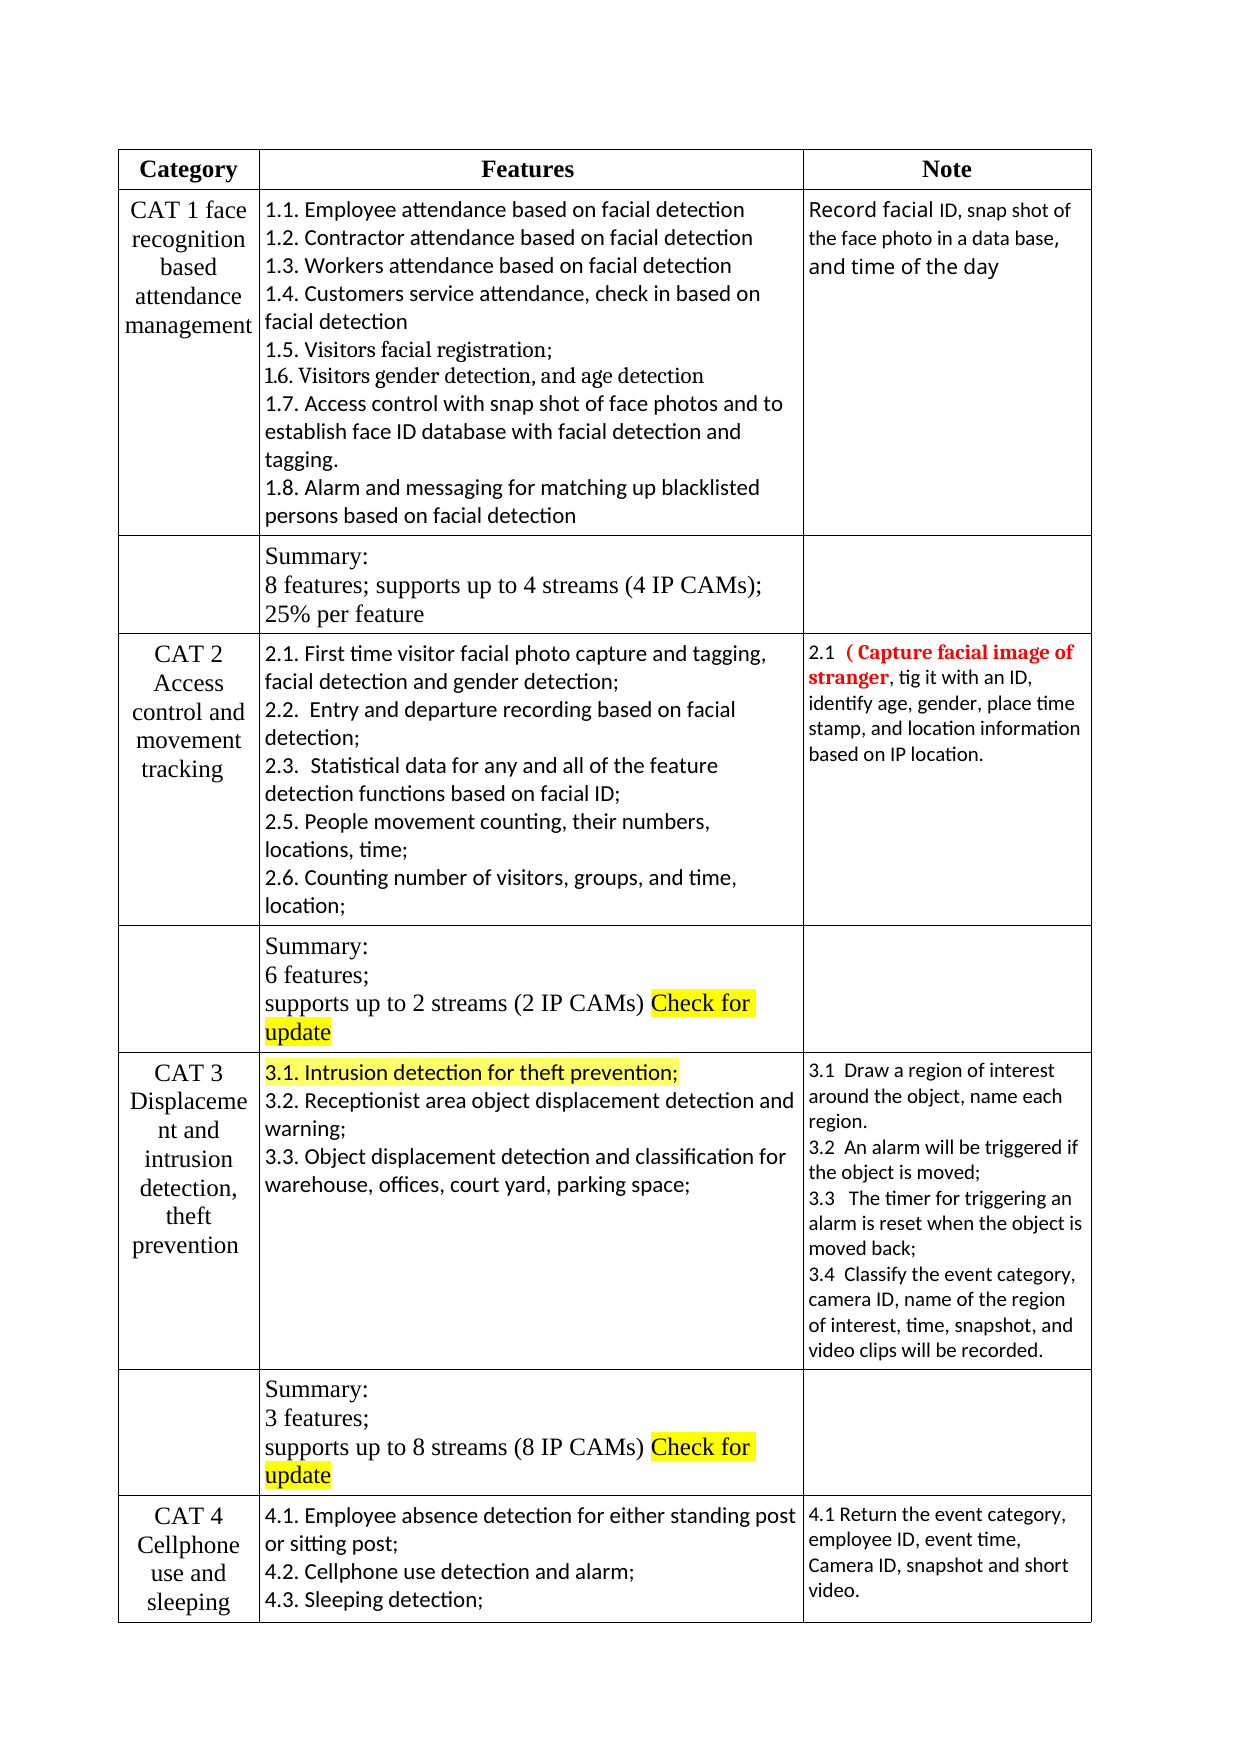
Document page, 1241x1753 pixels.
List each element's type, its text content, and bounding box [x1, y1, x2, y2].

table_header Features [260, 150, 803, 189]
table_cell [119, 536, 259, 633]
table_cell 2.1. First time visitor facial photo capture and tagging, facial detection and gender detection; 2.2. Entry and departure recording based on facial detection; 2.3. Statistical data for any and all of the feature detection functions based on facial ID; 2.5. People movement counting, their numbers, locations, time; 2.6. Counting number of visitors, groups, and time, location; [260, 634, 803, 925]
table_cell Record facial ID, snap shot of the face photo in a data base, and time of the day [804, 190, 1091, 535]
table_cell Summary: 3 features; supports up to 8 streams (8 IP CAMs) Check for update [260, 1370, 803, 1495]
table_cell Summary: 8 features; supports up to 4 streams (4 IP CAMs); 25% per feature [260, 536, 803, 633]
table_cell Summary: 6 features; supports up to 2 streams (2 IP CAMs) Check for update [260, 926, 803, 1052]
table_cell 4.1 Return the event category, employee ID, event time, Camera ID, snapshot and short video. [804, 1496, 1091, 1622]
table_cell 4.1. Employee absence detection for either standing post or sitting post; 4.2. Cellphone use detection and alarm; 4.3. Sleeping detection; [260, 1496, 803, 1622]
table_cell [119, 926, 259, 1052]
table_cell 3.1 Draw a region of interest around the object, name each region. 3.2 An alarm will be triggered if the object is moved; 3.3 The timer for triggering an alarm is reset when the object is moved back; 3.4 Classify the event category, camera ID, name of the region of interest, time, snapshot, and video clips will be recorded. [804, 1053, 1091, 1368]
table_cell 3.1. Intrusion detection for theft prevention; 3.2. Receptionist area object displacement detection and warning; 3.3. Object displacement detection and classification for warehouse, offices, court yard, parking space; [260, 1053, 803, 1368]
table_cell CAT 3 Displacement and intrusion detection, theft prevention [119, 1053, 259, 1368]
table_cell [119, 1370, 259, 1495]
table_cell [804, 1370, 1091, 1495]
table_cell [804, 536, 1091, 633]
table_header Note [804, 150, 1091, 189]
table_cell 1.1. Employee attendance based on facial detection 1.2. Contractor attendance based on facial detection 1.3. Workers attendance based on facial detection 1.4. Customers service attendance, check in based on facial detection 1.5. Visitors facial registration; 1.6. Visitors gender detection, and age detection 1.7. Access control with snap shot of face photos and to establish face ID database with facial detection and tagging. 1.8. Alarm and messaging for matching up blacklisted persons based on facial detection [260, 190, 803, 535]
table_cell 2.1 ( Capture facial image of stranger, tig it with an ID, identify age, gender, place time stamp, and location information based on IP location. [804, 634, 1091, 925]
table_cell CAT 1 face recognition based attendance management [119, 190, 259, 535]
table_cell [804, 926, 1091, 1052]
table_cell CAT 2 Access control and movement tracking [119, 634, 259, 925]
table_cell CAT 4 Cellphone use and sleeping [119, 1496, 259, 1622]
table_header Category [119, 150, 259, 189]
